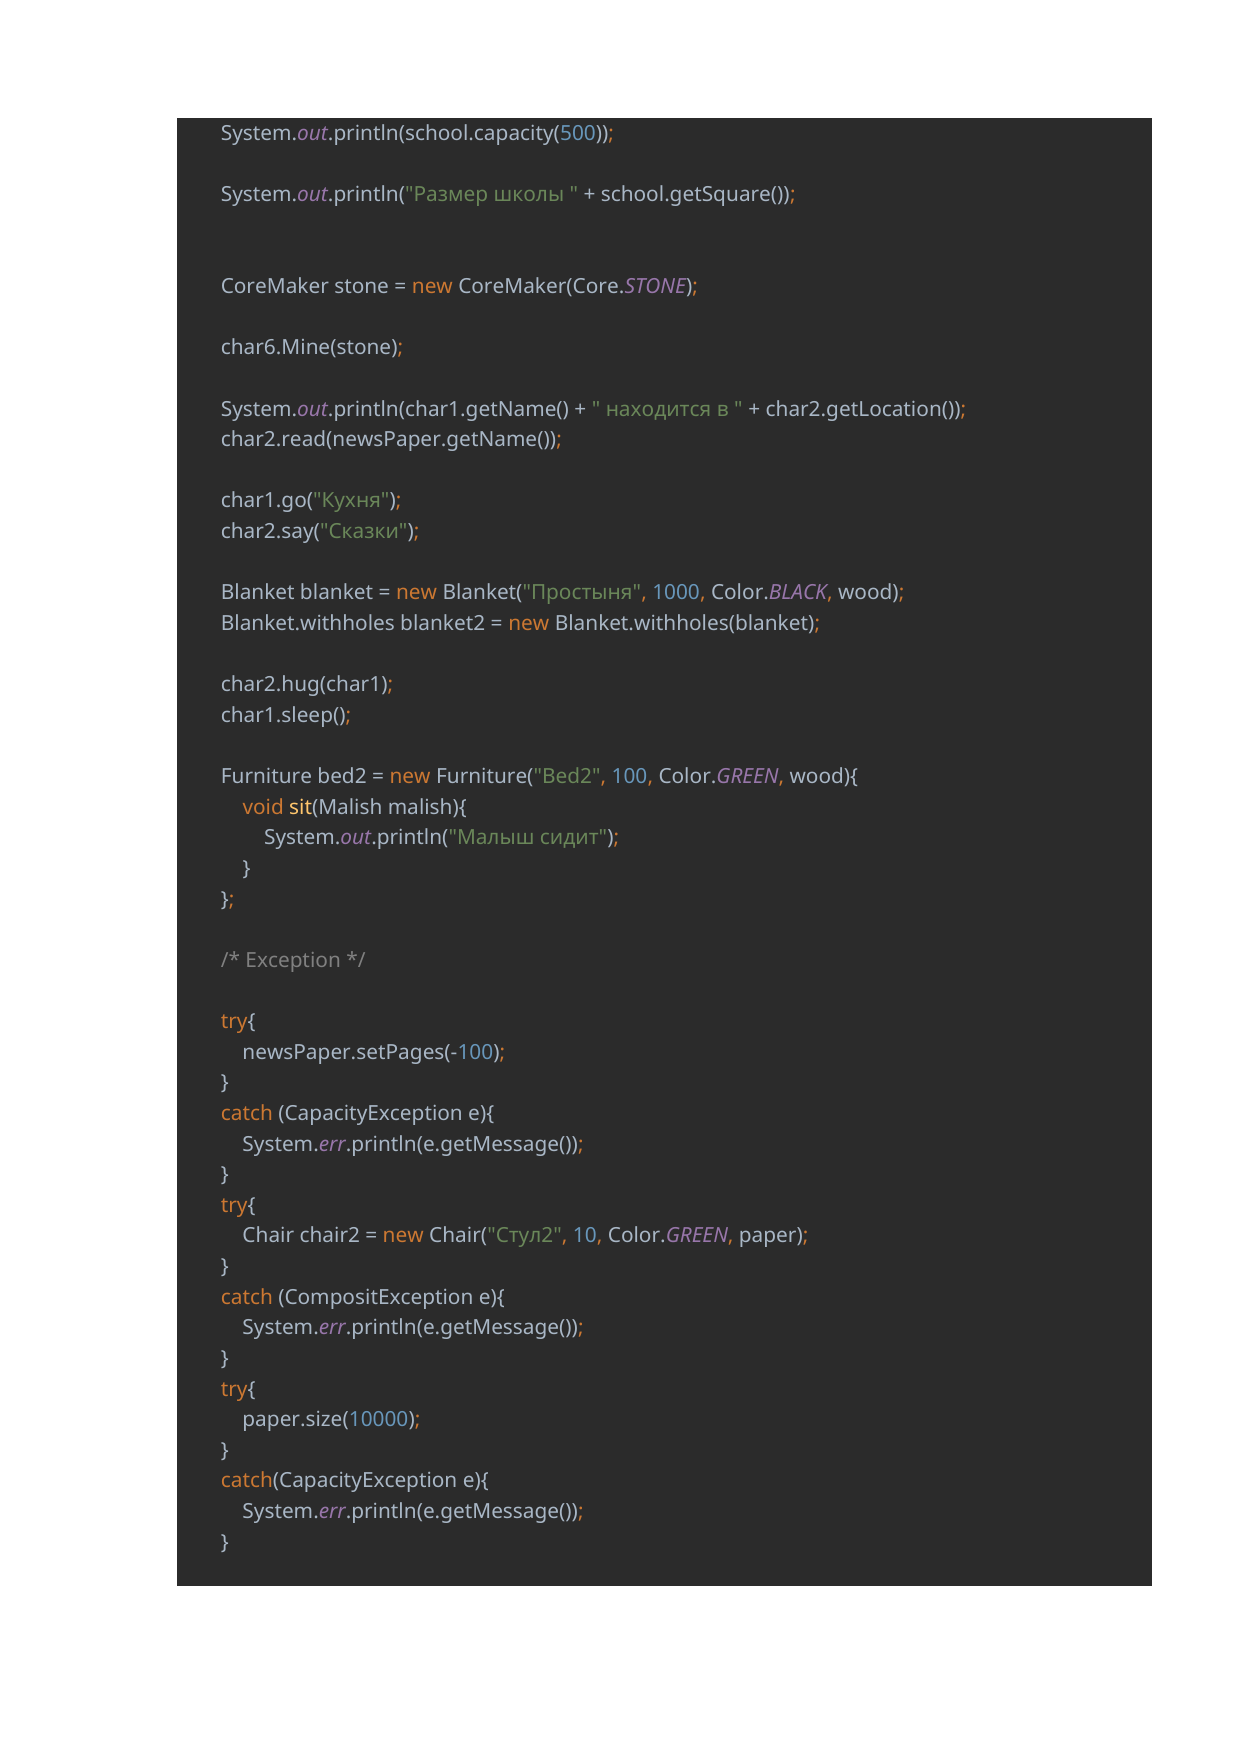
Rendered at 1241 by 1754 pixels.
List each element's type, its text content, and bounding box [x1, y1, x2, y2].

text System.out.println(school.capacity(500)); System.out.println("Размер школы " + school.getSquare()); CoreMaker stone = new CoreMaker(Core.STONE); char6.Mine(stone); System.out.println(char1.getName() + " находится в " + char2.getLocation()); char2.read(newsPaper.getName()); char1.go("Кухня"); char2.say("Сказки"); Blanket blanket = new Blanket("Простыня", 1000, Color.BLACK, wood); Blanket.withholes blanket2 = new Blanket.withholes(blanket); char2.hug(char1); char1.sleep(); Furniture bed2 = new Furniture("Bed2", 100, Color.GREEN, wood){ void sit(Malish malish){ System.out.println("Малыш сидит"); } }; /* Exception */ try{ newsPaper.setPages(-100); } catch (CapacityException e){ System.err.println(e.getMessage()); } try{ Chair chair2 = new Chair("Стул2", 10, Color.GREEN, paper); } catch (CompositException e){ System.err.println(e.getMessage()); } try{ paper.size(10000); } catch(CapacityException e){ System.err.println(e.getMessage()); } [177, 118, 1152, 1586]
